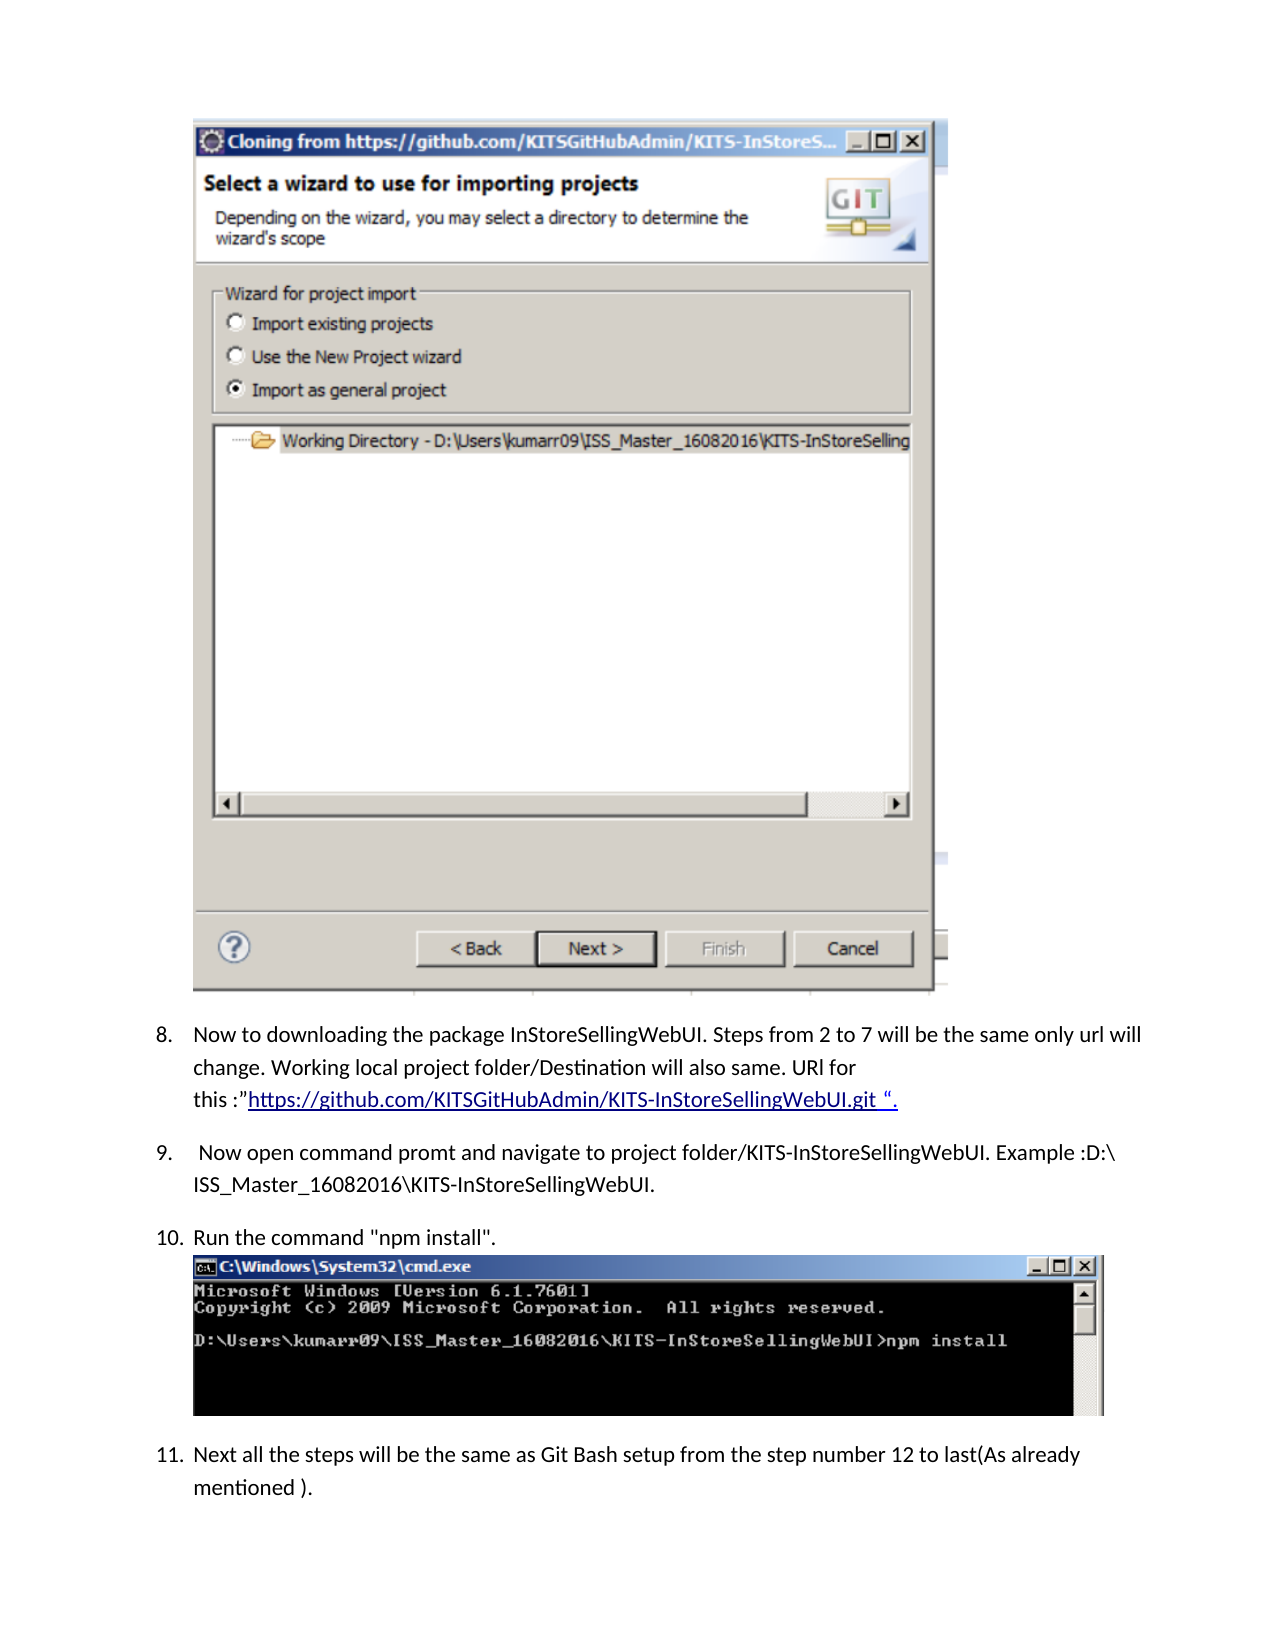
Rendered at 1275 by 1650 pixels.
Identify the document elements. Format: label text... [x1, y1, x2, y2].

list [156, 118, 193, 996]
list Now open command promt and navigate to project folder/KITS-InStoreSellingWebUI. Example :D:\ISS_Master_16082016\KITS-InStoreSellingWebUI. [156, 1138, 1157, 1198]
list Now to downloading the package InStoreSellingWebUI. Steps from 2 to 7 will be the same only url will change. Working local project folder/Destination will also same. URl for this :”https://github.com/KITSGitHubAdmin/KITS-InStoreSellingWebUI.git “. [156, 1021, 1157, 1113]
list Run the command "npm install". [156, 1223, 1157, 1416]
list Next all the steps will be the same as Git Bash setup from the step number 12 to last(As already mentioned ). [156, 1441, 1157, 1501]
list [949, 118, 1157, 996]
